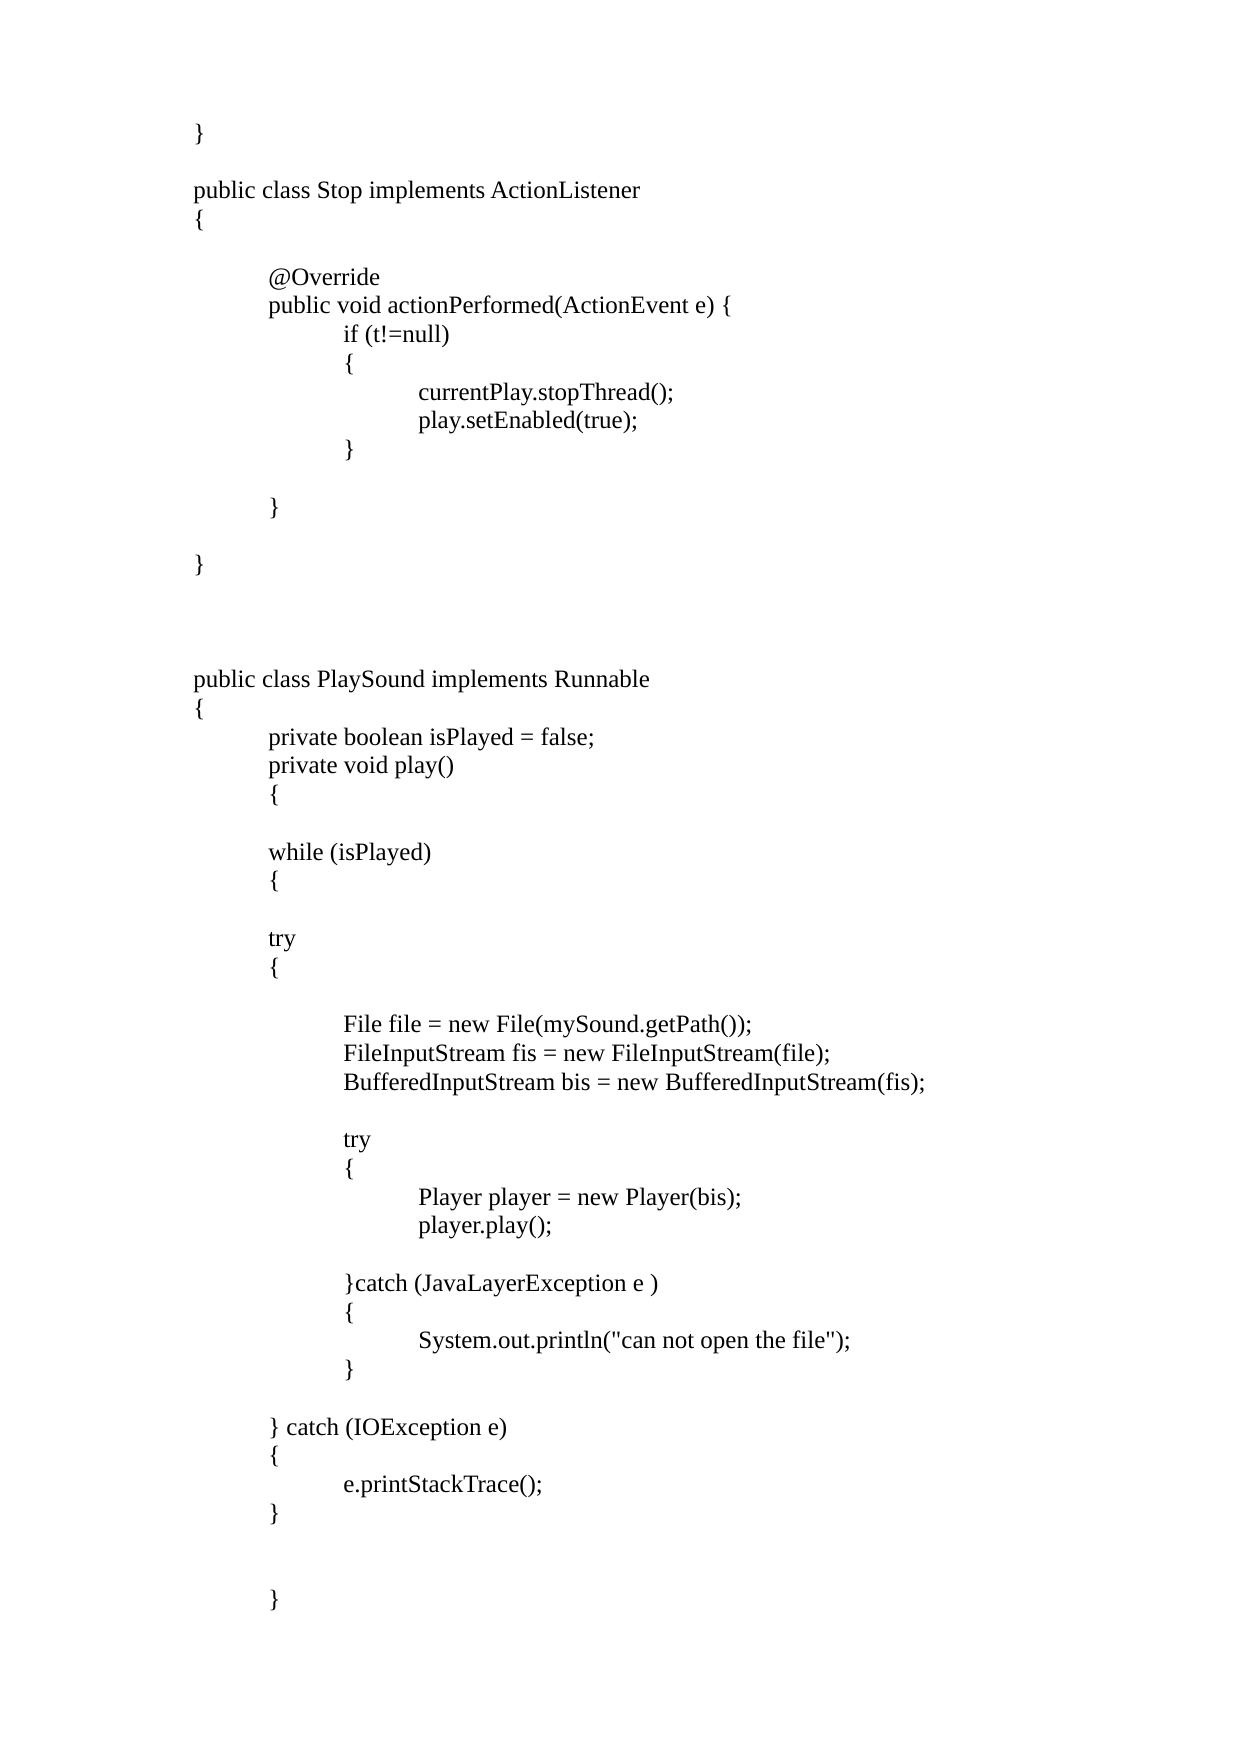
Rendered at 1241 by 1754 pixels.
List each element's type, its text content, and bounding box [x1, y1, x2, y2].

text BufferedInputStream bis = new BufferedInputStream(fis); [118, 1067, 1122, 1096]
text } [118, 549, 1122, 578]
text e.printStackTrace(); [118, 1469, 1122, 1498]
text private boolean isPlayed = false; [118, 722, 1122, 751]
text } [118, 118, 1122, 147]
text @Override [118, 262, 1122, 291]
text try [118, 1124, 1122, 1153]
text { [118, 779, 1122, 808]
text } [118, 492, 1122, 521]
text } catch (IOException e) [118, 1412, 1122, 1441]
text if (t!=null) [118, 319, 1122, 348]
text play.setEnabled(true); [118, 406, 1122, 434]
text }catch (JavaLayerException e ) [118, 1268, 1122, 1297]
text currentPlay.stopThread(); [118, 377, 1122, 406]
text public class PlaySound implements Runnable [118, 664, 1122, 693]
text Player player = new Player(bis); [118, 1182, 1122, 1211]
text { [118, 348, 1122, 377]
text System.out.println("can not open the file"); [118, 1326, 1122, 1354]
text { [118, 693, 1122, 722]
text { [118, 1441, 1122, 1469]
text player.play(); [118, 1211, 1122, 1239]
text { [118, 1297, 1122, 1326]
text private void play() [118, 751, 1122, 779]
text try [118, 923, 1122, 952]
text { [118, 866, 1122, 894]
text { [118, 1153, 1122, 1182]
text } [118, 1498, 1122, 1527]
text } [118, 434, 1122, 463]
text File file = new File(mySound.getPath()); [118, 1009, 1122, 1038]
text public void actionPerformed(ActionEvent e) { [118, 291, 1122, 319]
text { [118, 952, 1122, 981]
text FileInputStream fis = new FileInputStream(file); [118, 1038, 1122, 1067]
text while (isPlayed) [118, 837, 1122, 866]
text } [118, 1354, 1122, 1383]
text public class Stop implements ActionListener [118, 176, 1122, 204]
text } [118, 1584, 1122, 1613]
text { [118, 204, 1122, 233]
